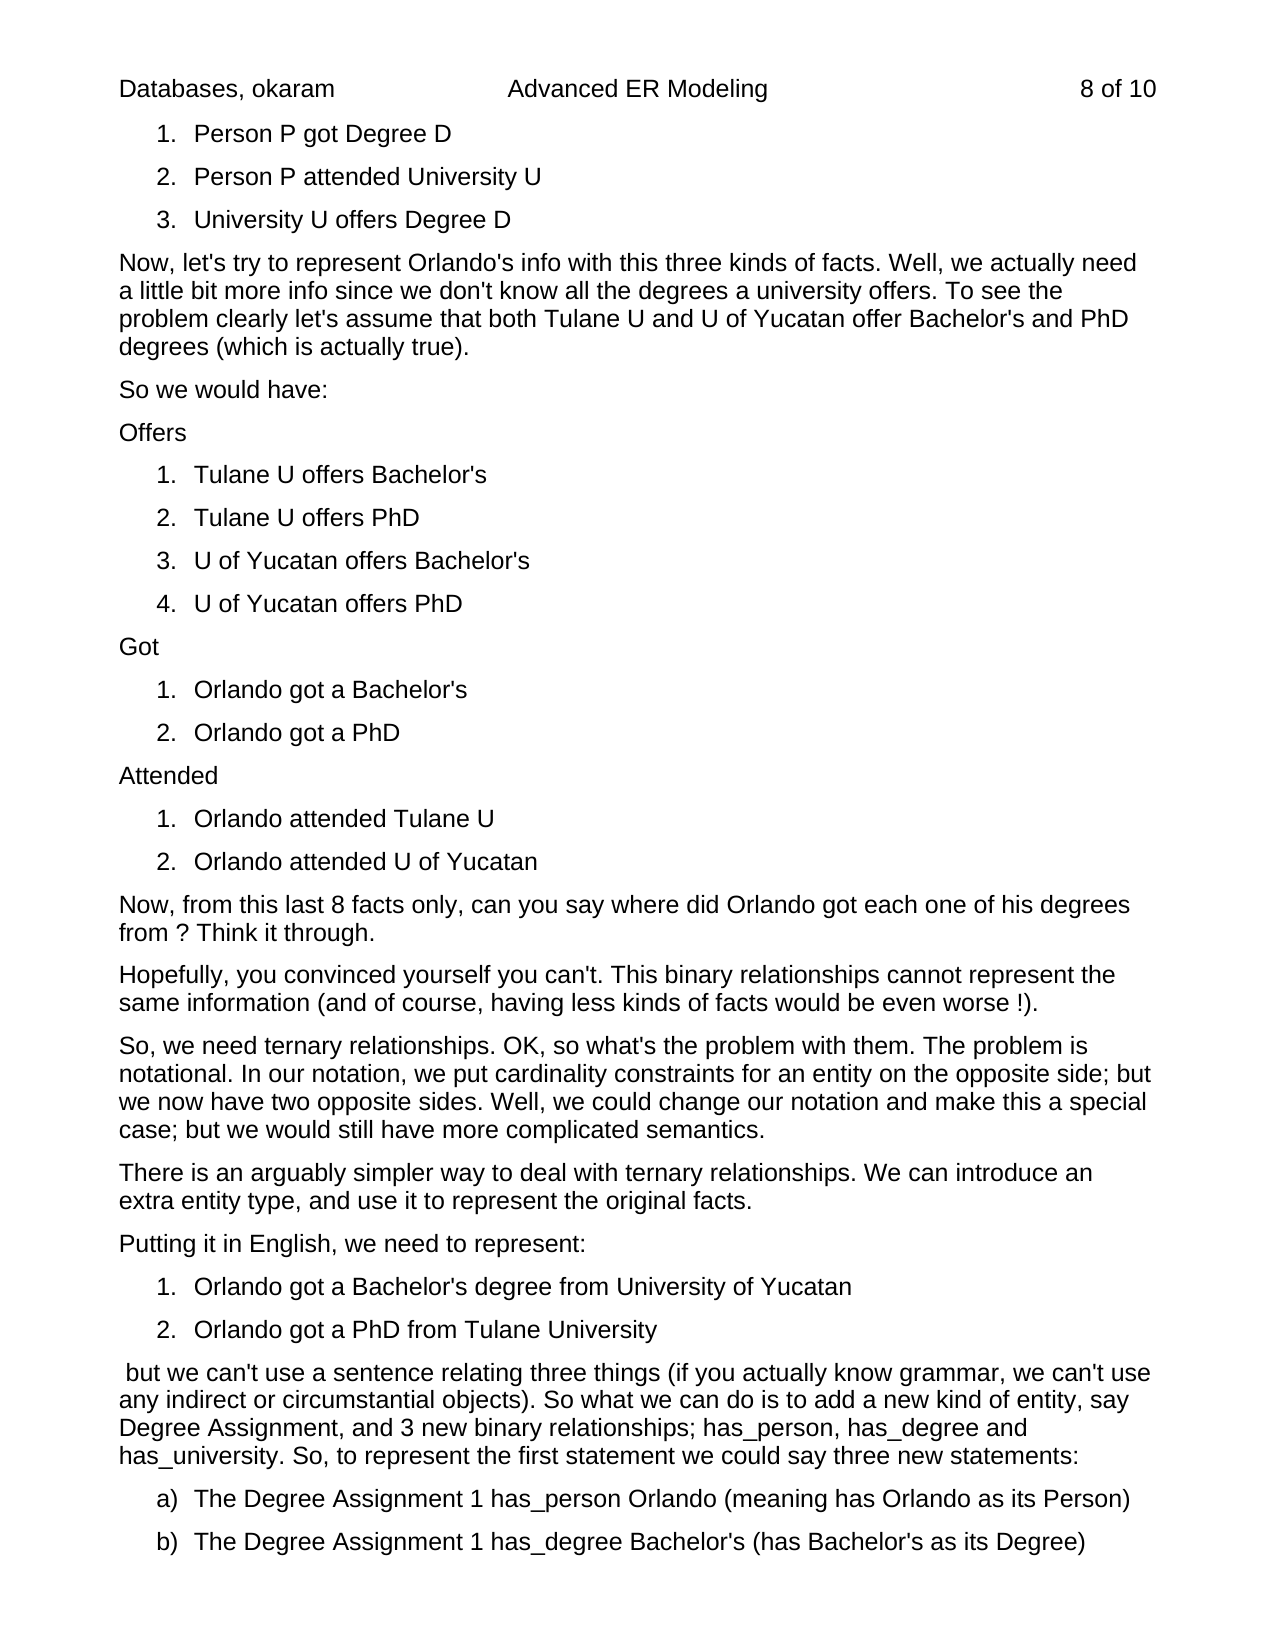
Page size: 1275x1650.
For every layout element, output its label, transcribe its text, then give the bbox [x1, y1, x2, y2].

list Tulane U offers Bachelor's [156, 461, 1156, 489]
list Orlando attended U of Yucatan [156, 847, 1156, 875]
text Now, from this last 8 facts only, can you say where did Orlando got each one of his degrees from ? Think it through. [118, 890, 1156, 946]
text Offers [118, 418, 1156, 446]
text Attended [118, 762, 1156, 789]
text So we would have: [118, 375, 1156, 403]
list Tulane U offers PhD [156, 504, 1156, 532]
text Now, let's try to represent Orlando's info with this three kinds of facts. Well, we actually need a little bit more info since we don't know all the degrees a university offers. To see the problem clearly let's assume that both Tulane U and U of Yucatan offer Bachelor's and PhD degrees (which is actually true). [118, 249, 1156, 360]
text but we can't use a sentence relating three things (if you actually know grammar, we can't use any indirect or circumstantial objects). So what we can do is to add a new kind of entity, say Degree Assignment, and 3 new binary relationships; has_person, has_degree and has_university. So, to represent the first statement we could say three new statements: [118, 1358, 1156, 1470]
list The Degree Assignment 1 has_person Orlando (meaning has Orlando as its Person) [156, 1485, 1156, 1513]
text Got [118, 633, 1156, 661]
text So, we need ternary relationships. OK, so what's the problem with them. The problem is notational. In our notation, we put cardinality constraints for an entity on the opposite side; but we now have two opposite sides. Well, we could change our notation and make this a special case; but we would still have more complicated semantics. [118, 1032, 1156, 1144]
text Hopefully, you convinced yourself you can't. This binary relationships cannot represent the same information (and of course, having less kinds of facts would be even worse !). [118, 961, 1156, 1017]
list University U offers Degree D [156, 206, 1156, 234]
list Orlando got a Bachelor's [156, 676, 1156, 704]
list Orlando attended Tulane U [156, 804, 1156, 832]
list Person P got Degree D [156, 120, 1156, 148]
list Orlando got a Bachelor's degree from University of Yucatan [156, 1272, 1156, 1300]
text Putting it in English, we need to represent: [118, 1229, 1156, 1257]
list U of Yucatan offers Bachelor's [156, 547, 1156, 575]
list Person P attended University U [156, 163, 1156, 191]
list U of Yucatan offers PhD [156, 590, 1156, 618]
list Orlando got a PhD [156, 719, 1156, 747]
list The Degree Assignment 1 has_degree Bachelor's (has Bachelor's as its Degree) [156, 1528, 1156, 1556]
list Orlando got a PhD from Tulane University [156, 1315, 1156, 1343]
text There is an arguably simpler way to deal with ternary relationships. We can introduce an extra entity type, and use it to represent the original facts. [118, 1159, 1156, 1214]
